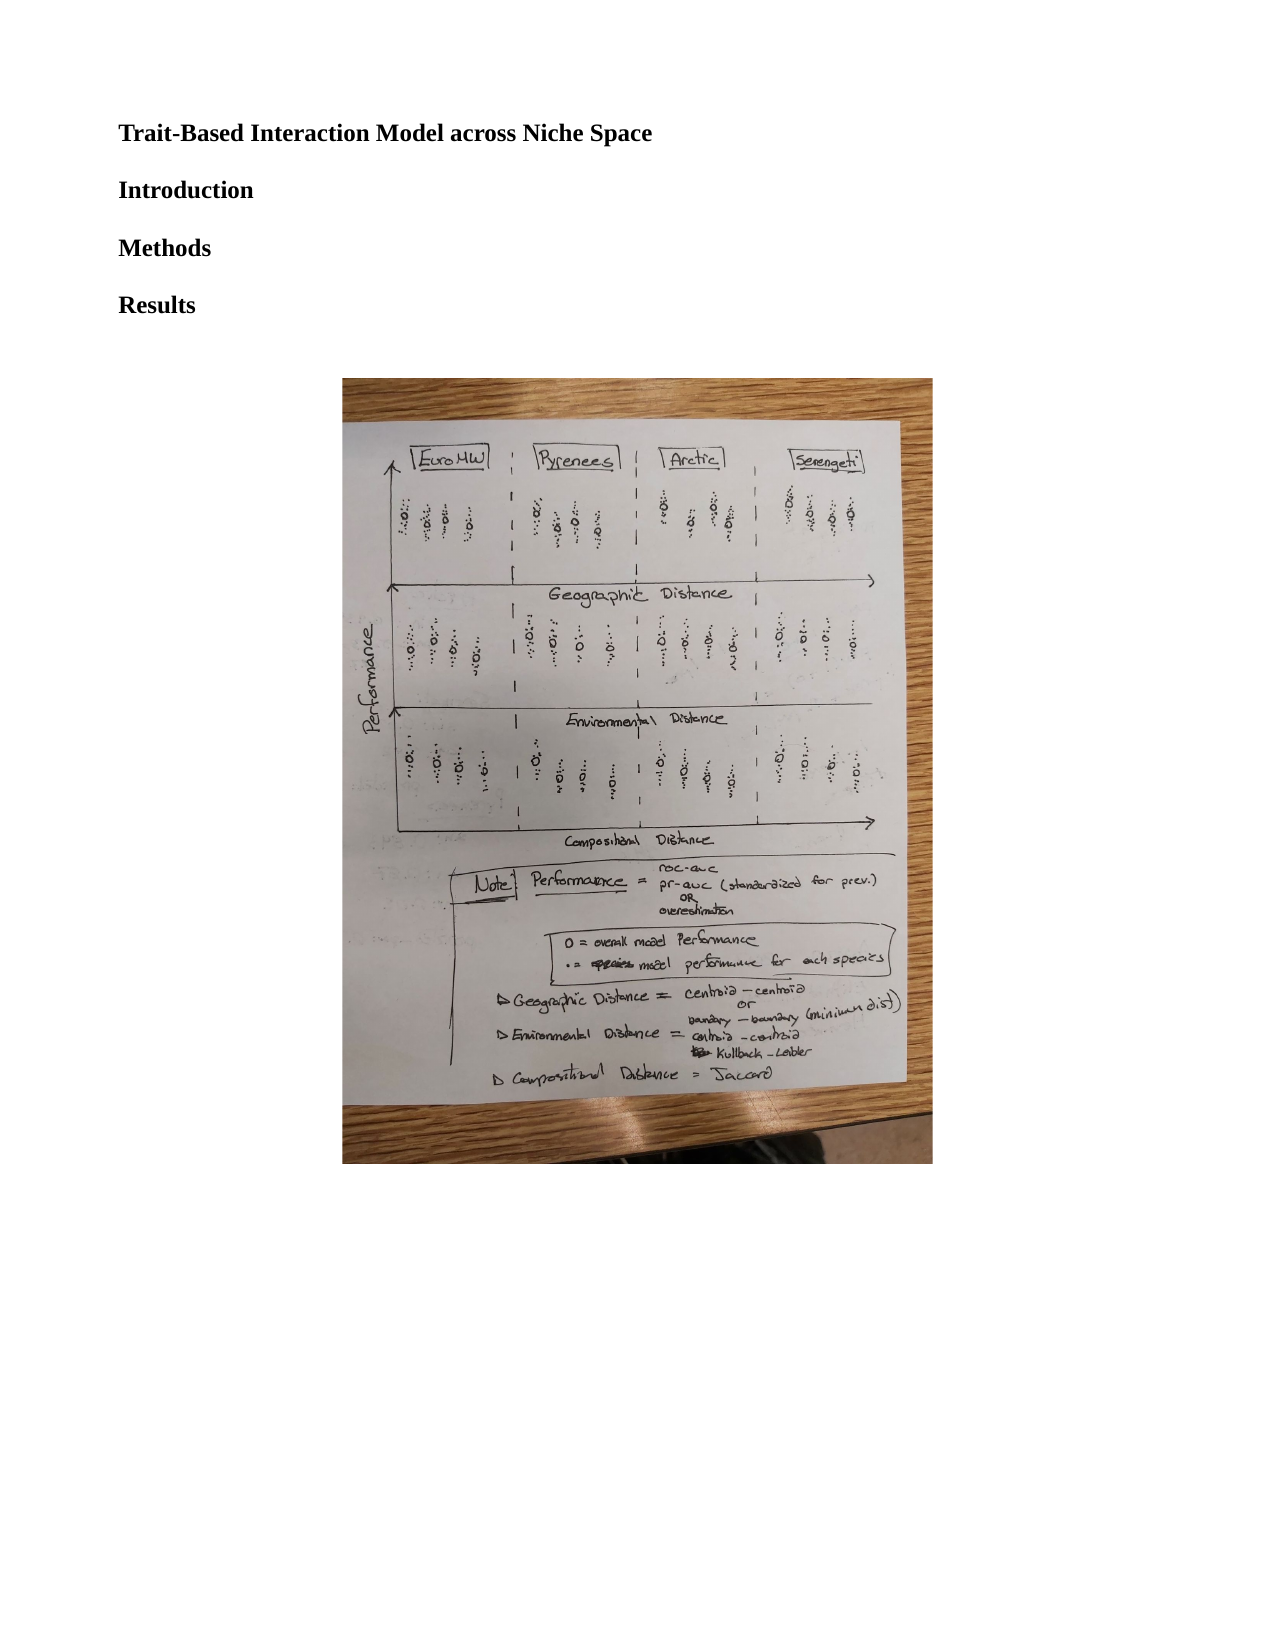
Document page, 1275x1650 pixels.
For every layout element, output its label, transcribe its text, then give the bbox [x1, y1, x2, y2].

text Results [118, 291, 1157, 319]
text Methods [118, 233, 1157, 262]
text Trait-Based Interaction Model across Niche Space [118, 118, 1157, 147]
picture [342, 378, 933, 1164]
text Introduction [118, 176, 1157, 204]
